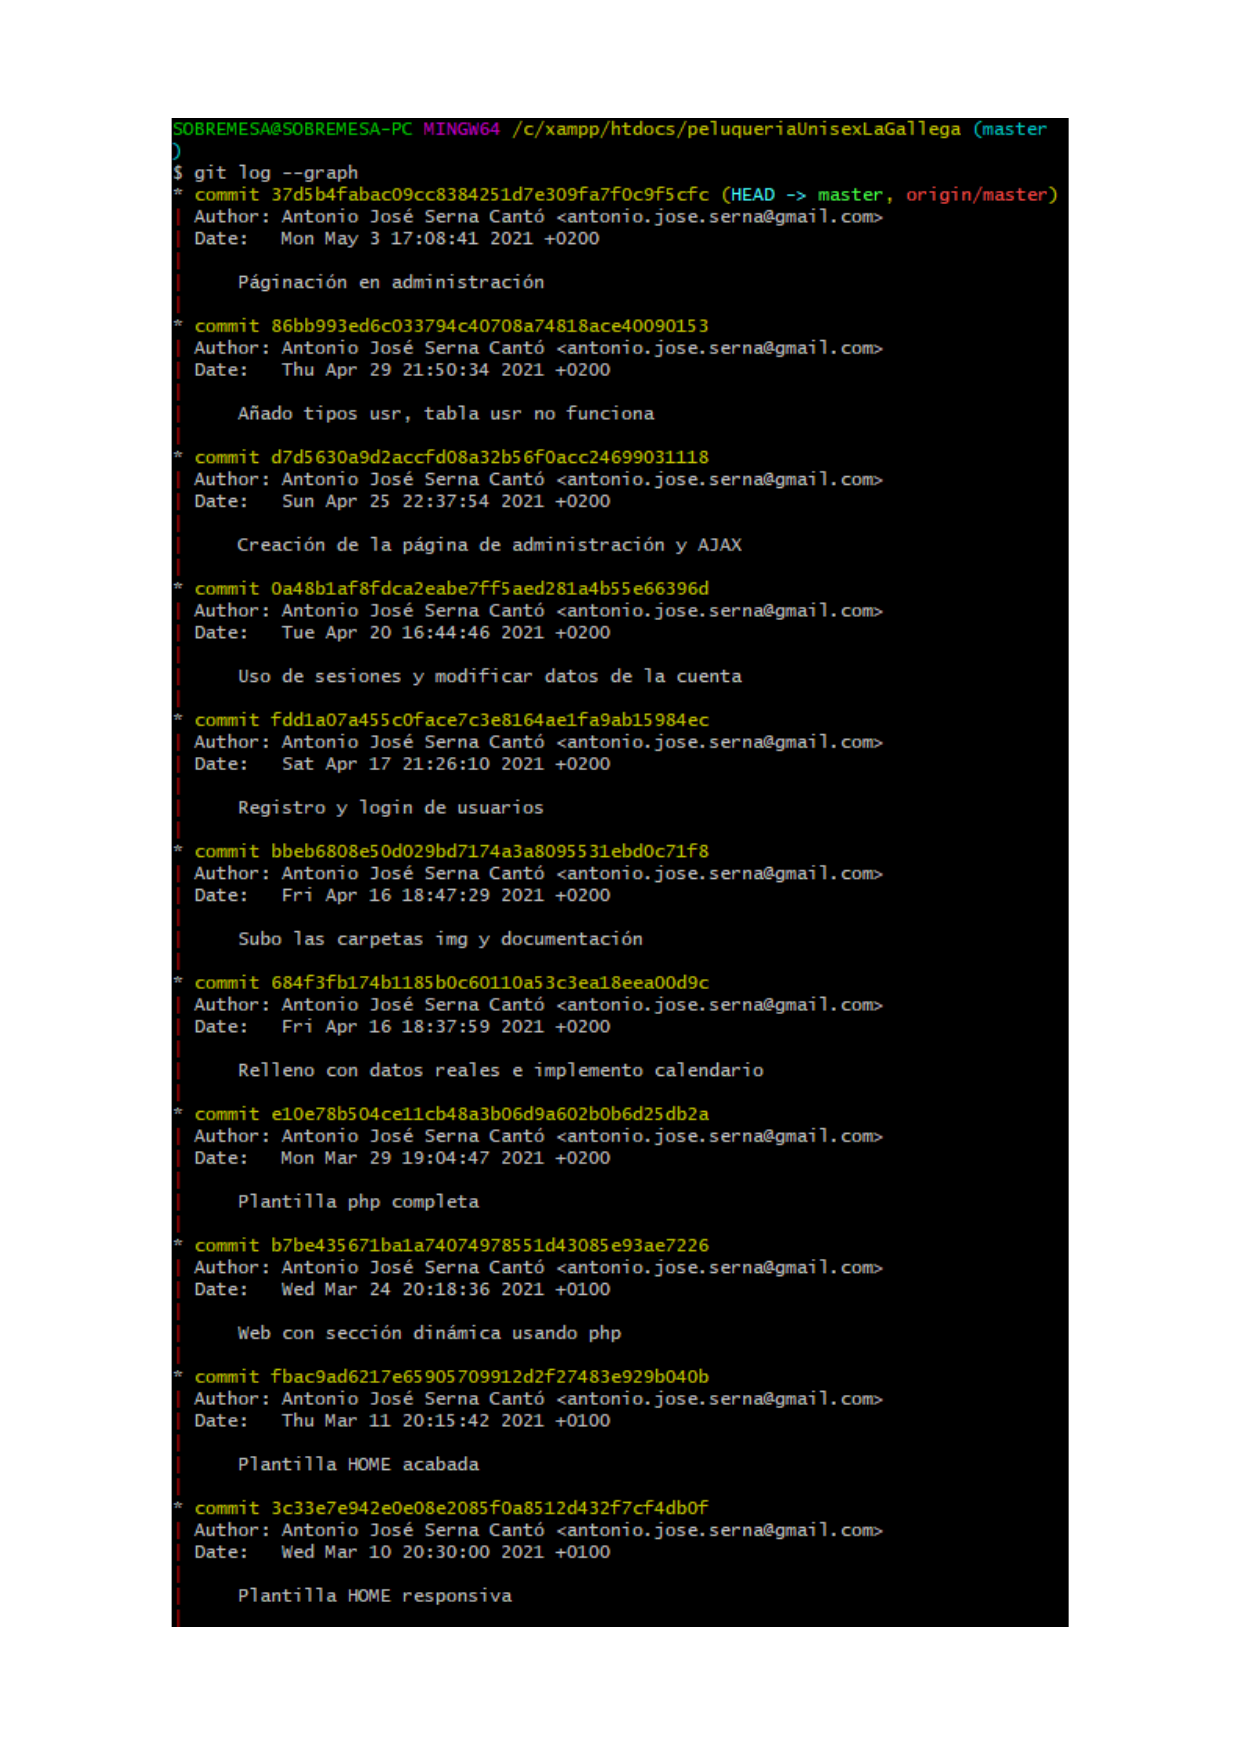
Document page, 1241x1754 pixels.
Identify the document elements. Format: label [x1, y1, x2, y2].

picture [171, 118, 1069, 1627]
